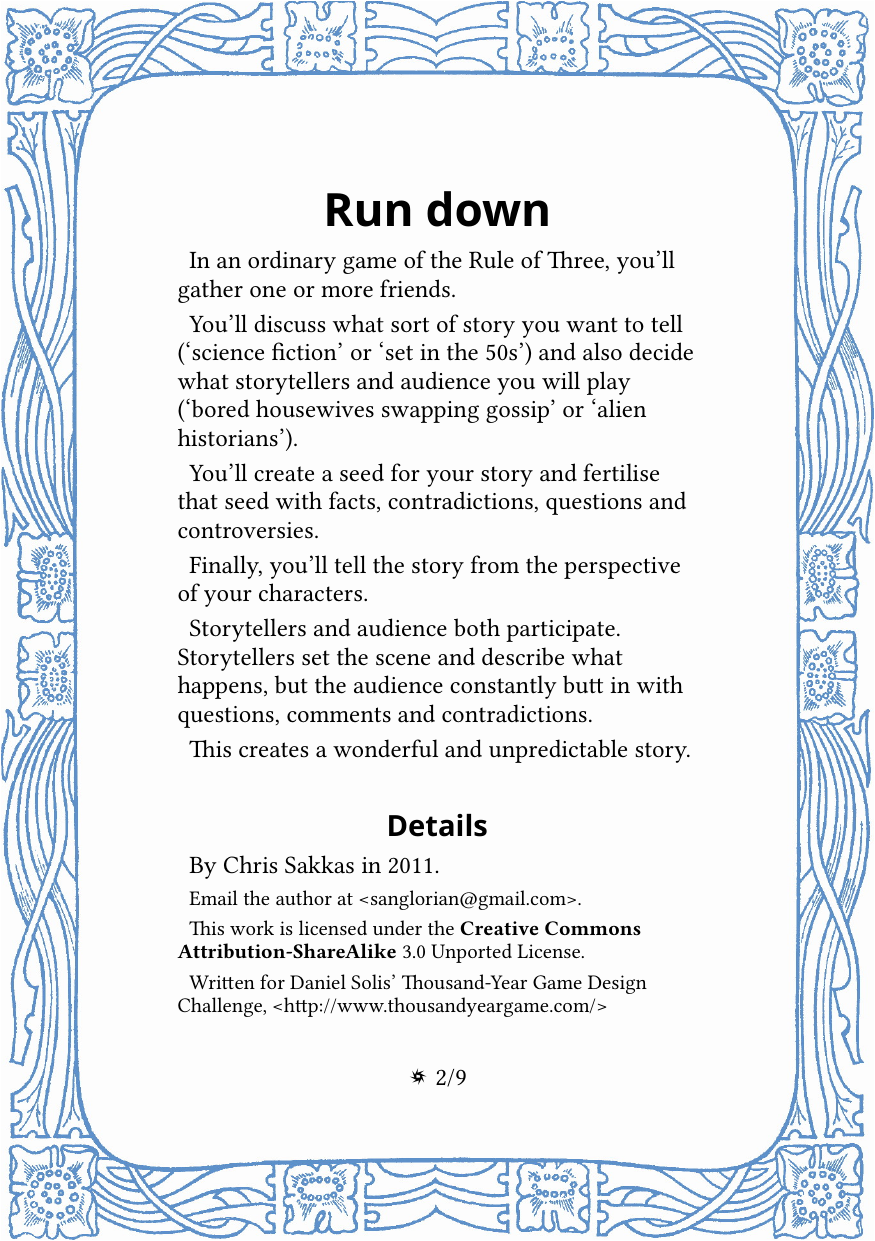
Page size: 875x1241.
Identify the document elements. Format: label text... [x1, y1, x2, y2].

text This work is licensed under the Creative Commons Attribution-ShareAlike 3.0 Unported License. [177, 916, 697, 964]
picture [1, 1, 874, 1240]
text By Chris Sakkas in 2011. [177, 851, 697, 880]
subtitle Run down [177, 177, 697, 240]
text You’ll discuss what sort of story you want to tell (‘science fiction’ or ‘set in the 50s’) and also decide what storytellers and audience you will play (‘bored housewives swapping gossip’ or ‘alien historians’). [177, 310, 697, 452]
text Finally, you’ll tell the story from the perspective of your characters. [177, 551, 697, 608]
text This creates a wonderful and unpredictable story. [177, 735, 697, 764]
text Written for Daniel Solis’ Thousand-Year Game Design Challenge, <http://www.thousandyeargame.com/> [177, 970, 697, 1018]
text Storytellers and audience both participate. Storytellers set the scene and describe what happens, but the audience constantly butt in with questions, comments and contradictions. [177, 614, 697, 729]
text You’ll create a seed for your story and fertilise that seed with facts, contradictions, questions and controversies. [177, 459, 697, 544]
text In an ordinary game of the Rule of Three, you’ll gather one or more friends. [177, 246, 697, 303]
subtitle Details [177, 805, 697, 845]
text Email the author at <sanglorian@gmail.com>. [177, 886, 697, 910]
